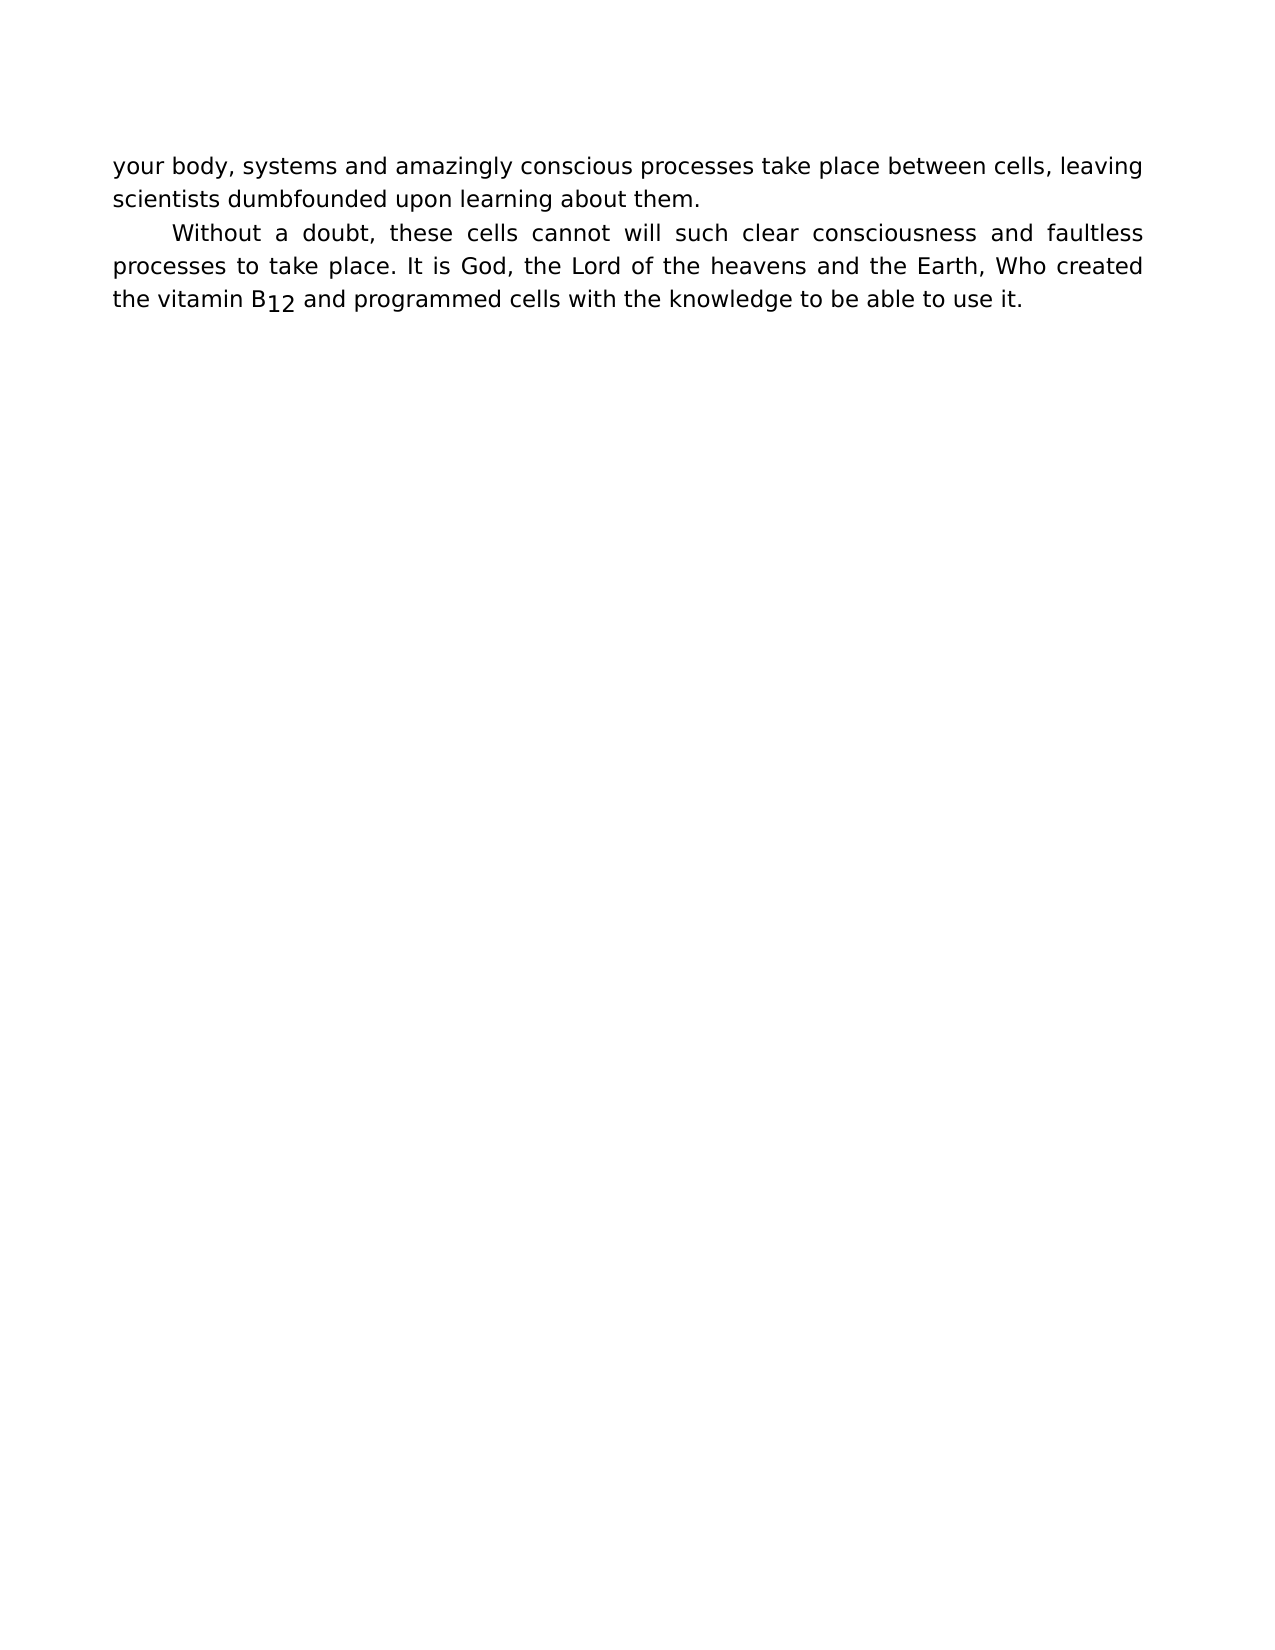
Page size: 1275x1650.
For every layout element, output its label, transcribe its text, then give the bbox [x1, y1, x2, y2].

text Without a doubt, these cells cannot will such clear consciousness and faultless processes to take place. It is God, the Lord of the heavens and the Earth, Who created the vitamin B12 and programmed cells with the knowledge to be able to use it. [112, 214, 1145, 314]
text your body, systems and amazingly conscious processes take place between cells, leaving scientists dumbfounded upon learning about them. [112, 148, 1145, 214]
